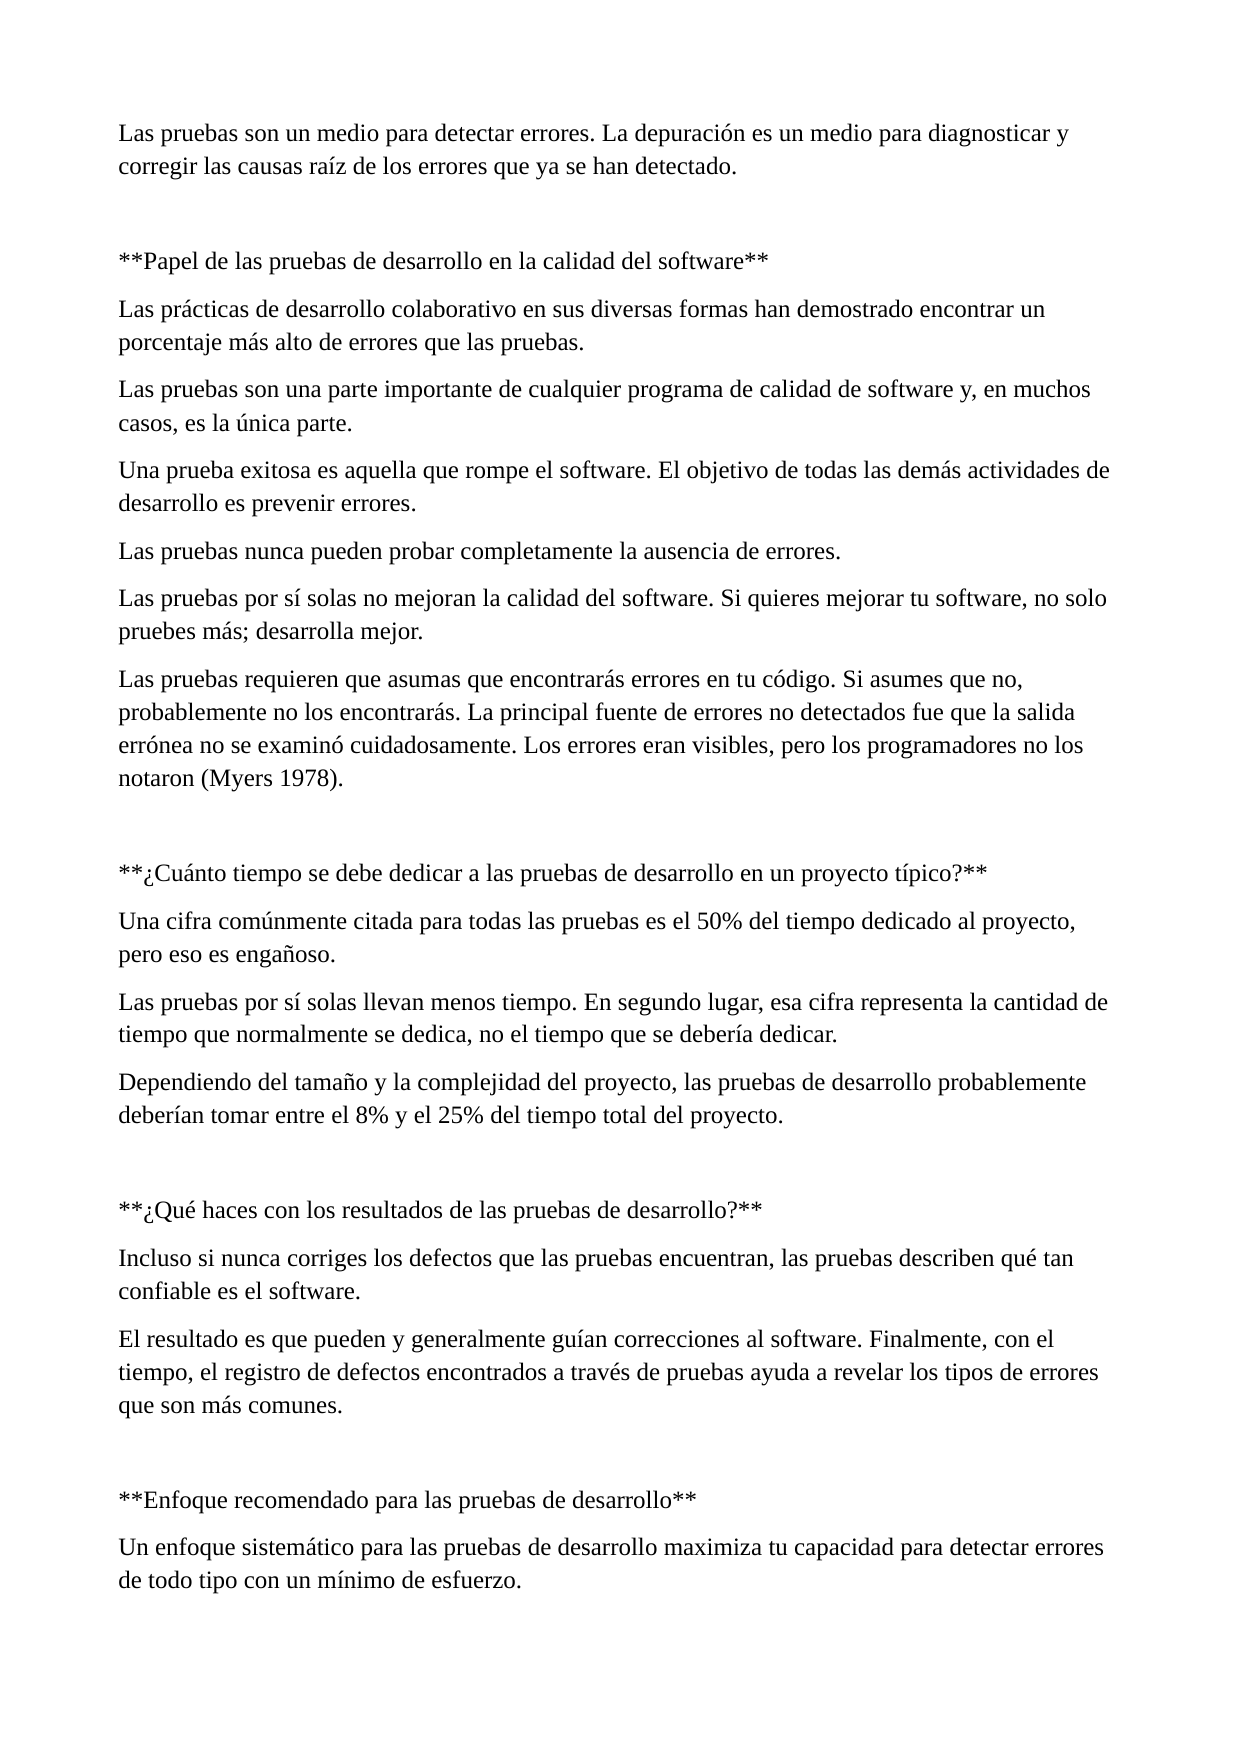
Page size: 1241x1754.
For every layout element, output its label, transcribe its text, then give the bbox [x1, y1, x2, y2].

text Las pruebas son un medio para detectar errores. La depuración es un medio para diagnosticar y corregir las causas raíz de los errores que ya se han detectado. [118, 118, 1122, 180]
text Dependiendo del tamaño y la complejidad del proyecto, las pruebas de desarrollo probablemente deberían tomar entre el 8% y el 25% del tiempo total del proyecto. [118, 1067, 1122, 1129]
text Una cifra comúnmente citada para todas las pruebas es el 50% del tiempo dedicado al proyecto, pero eso es engañoso. [118, 906, 1122, 968]
text Las pruebas por sí solas no mejoran la calidad del software. Si quieres mejorar tu software, no solo pruebes más; desarrolla mejor. [118, 583, 1122, 645]
text **¿Qué haces con los resultados de las pruebas de desarrollo?** [118, 1195, 1122, 1224]
text Las pruebas por sí solas llevan menos tiempo. En segundo lugar, esa cifra representa la cantidad de tiempo que normalmente se dedica, no el tiempo que se debería dedicar. [118, 987, 1122, 1048]
text Una prueba exitosa es aquella que rompe el software. El objetivo de todas las demás actividades de desarrollo es prevenir errores. [118, 455, 1122, 517]
text El resultado es que pueden y generalmente guían correcciones al software. Finalmente, con el tiempo, el registro de defectos encontrados a través de pruebas ayuda a revelar los tipos de errores que son más comunes. [118, 1324, 1122, 1418]
text Las pruebas nunca pueden probar completamente la ausencia de errores. [118, 536, 1122, 564]
text Un enfoque sistemático para las pruebas de desarrollo maximiza tu capacidad para detectar errores de todo tipo con un mínimo de esfuerzo. [118, 1532, 1122, 1594]
text Las pruebas requieren que asumas que encontrarás errores en tu código. Si asumes que no, probablemente no los encontrarás. La principal fuente de errores no detectados fue que la salida errónea no se examinó cuidadosamente. Los errores eran visibles, pero los programadores no los notaron (Myers 1978). [118, 664, 1122, 792]
text Las prácticas de desarrollo colaborativo en sus diversas formas han demostrado encontrar un porcentaje más alto de errores que las pruebas. [118, 294, 1122, 356]
text Las pruebas son una parte importante de cualquier programa de calidad de software y, en muchos casos, es la única parte. [118, 374, 1122, 436]
text **Enfoque recomendado para las pruebas de desarrollo** [118, 1485, 1122, 1514]
text **Papel de las pruebas de desarrollo en la calidad del software** [118, 246, 1122, 275]
text Incluso si nunca corriges los defectos que las pruebas encuentran, las pruebas describen qué tan confiable es el software. [118, 1243, 1122, 1305]
text **¿Cuánto tiempo se debe dedicar a las pruebas de desarrollo en un proyecto típico?** [118, 858, 1122, 887]
